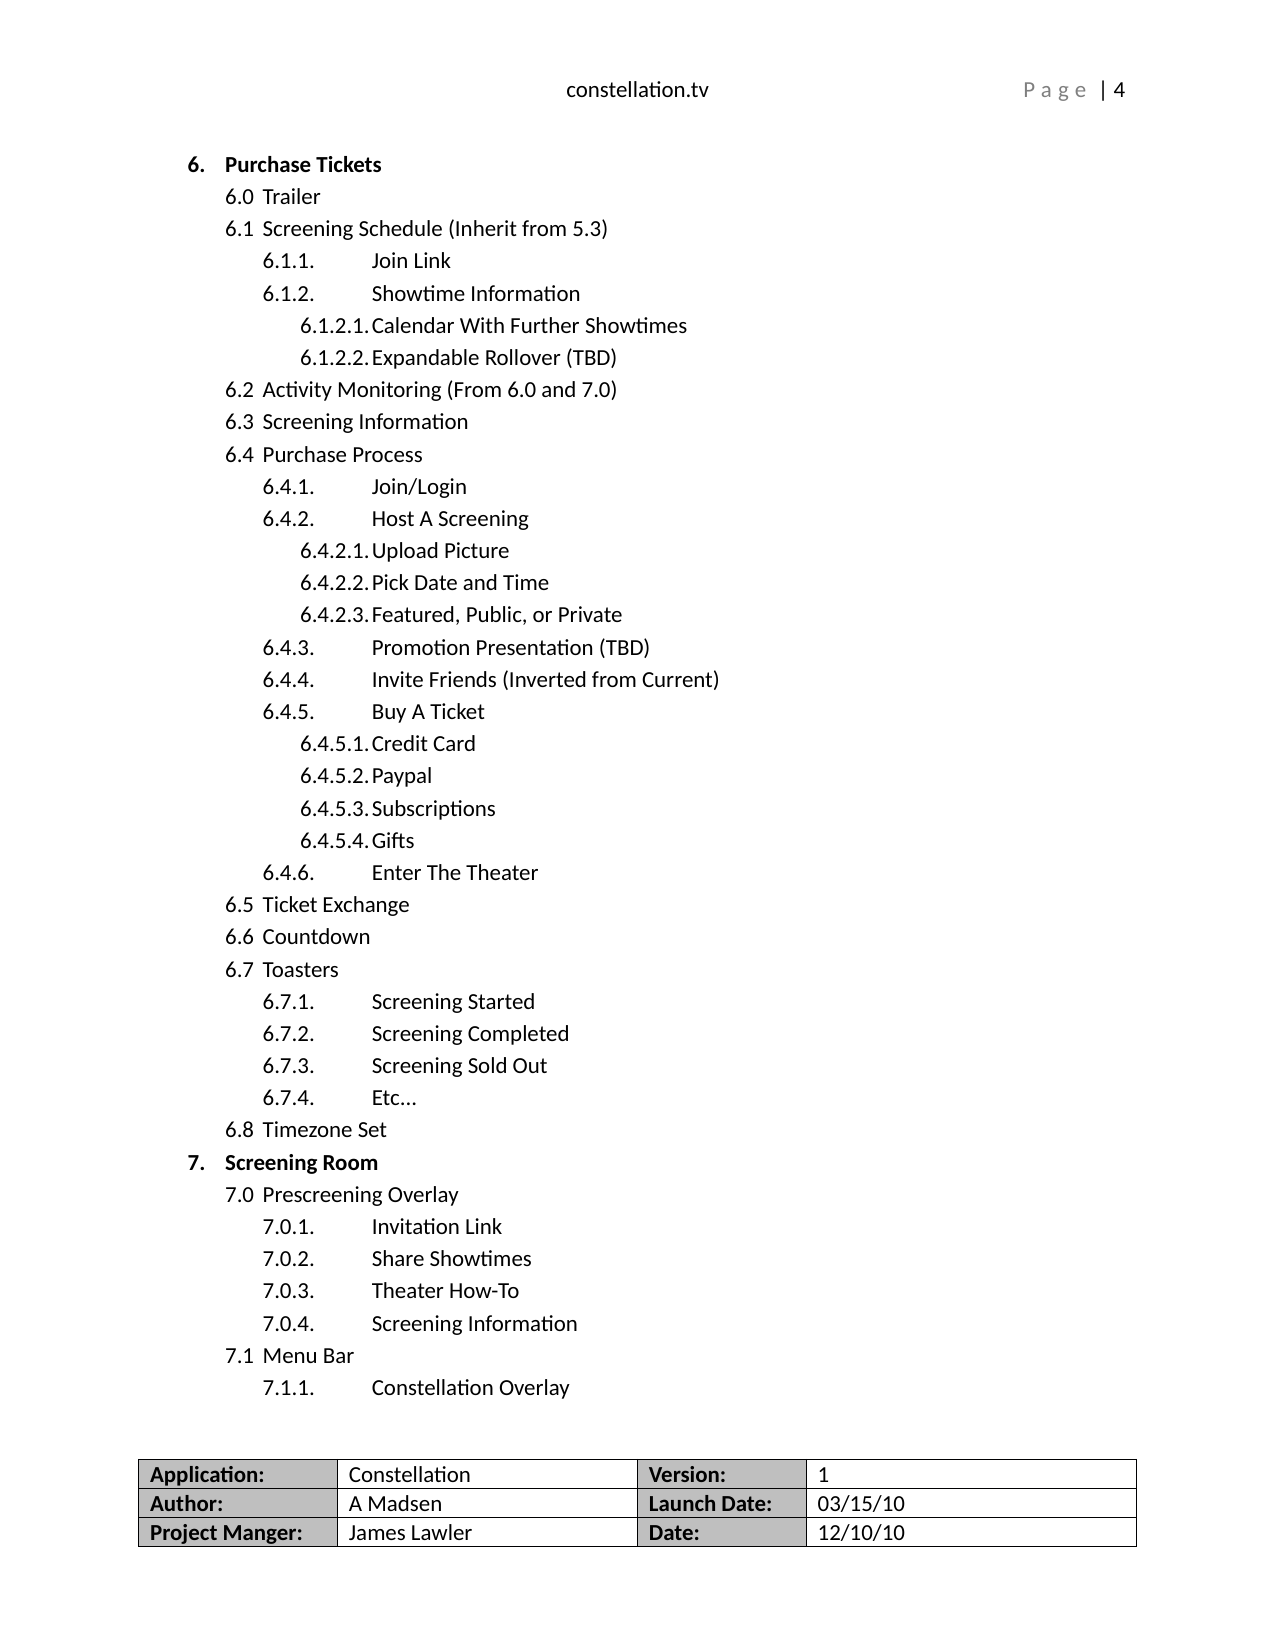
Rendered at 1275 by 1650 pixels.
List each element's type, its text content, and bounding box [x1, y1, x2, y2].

list Screening Information [262, 1309, 1125, 1337]
list Host A Screening [262, 504, 1125, 532]
list Gifts [300, 826, 1125, 854]
list Screening Sold Out [262, 1051, 1125, 1079]
list Etc... [262, 1083, 1125, 1111]
list Screening Started [262, 987, 1125, 1015]
list Calendar With Further Showtimes [300, 311, 1125, 339]
list Toasters [225, 955, 1125, 983]
list Join/Login [262, 472, 1125, 500]
list Theater How-To [262, 1277, 1125, 1304]
list Screening Schedule (Inherit from 5.3) [225, 214, 1125, 242]
list Join Link [262, 247, 1125, 274]
list Purchase Process [225, 440, 1125, 468]
list Pick Date and Time [300, 568, 1125, 596]
list Prescreening Overlay [225, 1180, 1125, 1208]
list Subscriptions [300, 794, 1125, 822]
list Invite Friends (Inverted from Current) [262, 665, 1125, 693]
list Menu Bar [225, 1341, 1125, 1369]
list Showtime Information [262, 279, 1125, 307]
list Constellation Overlay [262, 1373, 1125, 1401]
list Promotion Presentation (TBD) [262, 633, 1125, 661]
list Featured, Public, or Private [300, 601, 1125, 629]
list Trailer [225, 182, 1125, 210]
list Screening Completed [262, 1019, 1125, 1047]
list Screening Information [225, 407, 1125, 436]
list Screening Room [187, 1148, 1125, 1176]
list Enter The Theater [262, 858, 1125, 886]
list Purchase Tickets [187, 150, 1125, 178]
list Ticket Exchange [225, 890, 1125, 918]
list Invitation Link [262, 1212, 1125, 1240]
list Credit Card [300, 729, 1125, 757]
list Expandable Rollover (TBD) [300, 343, 1125, 371]
list Timezone Set [225, 1116, 1125, 1144]
list Buy A Ticket [262, 697, 1125, 725]
list Share Showtimes [262, 1244, 1125, 1272]
list Paypal [300, 762, 1125, 789]
list Countdown [225, 922, 1125, 951]
list Activity Monitoring (From 6.0 and 7.0) [225, 375, 1125, 403]
list Upload Picture [300, 536, 1125, 564]
